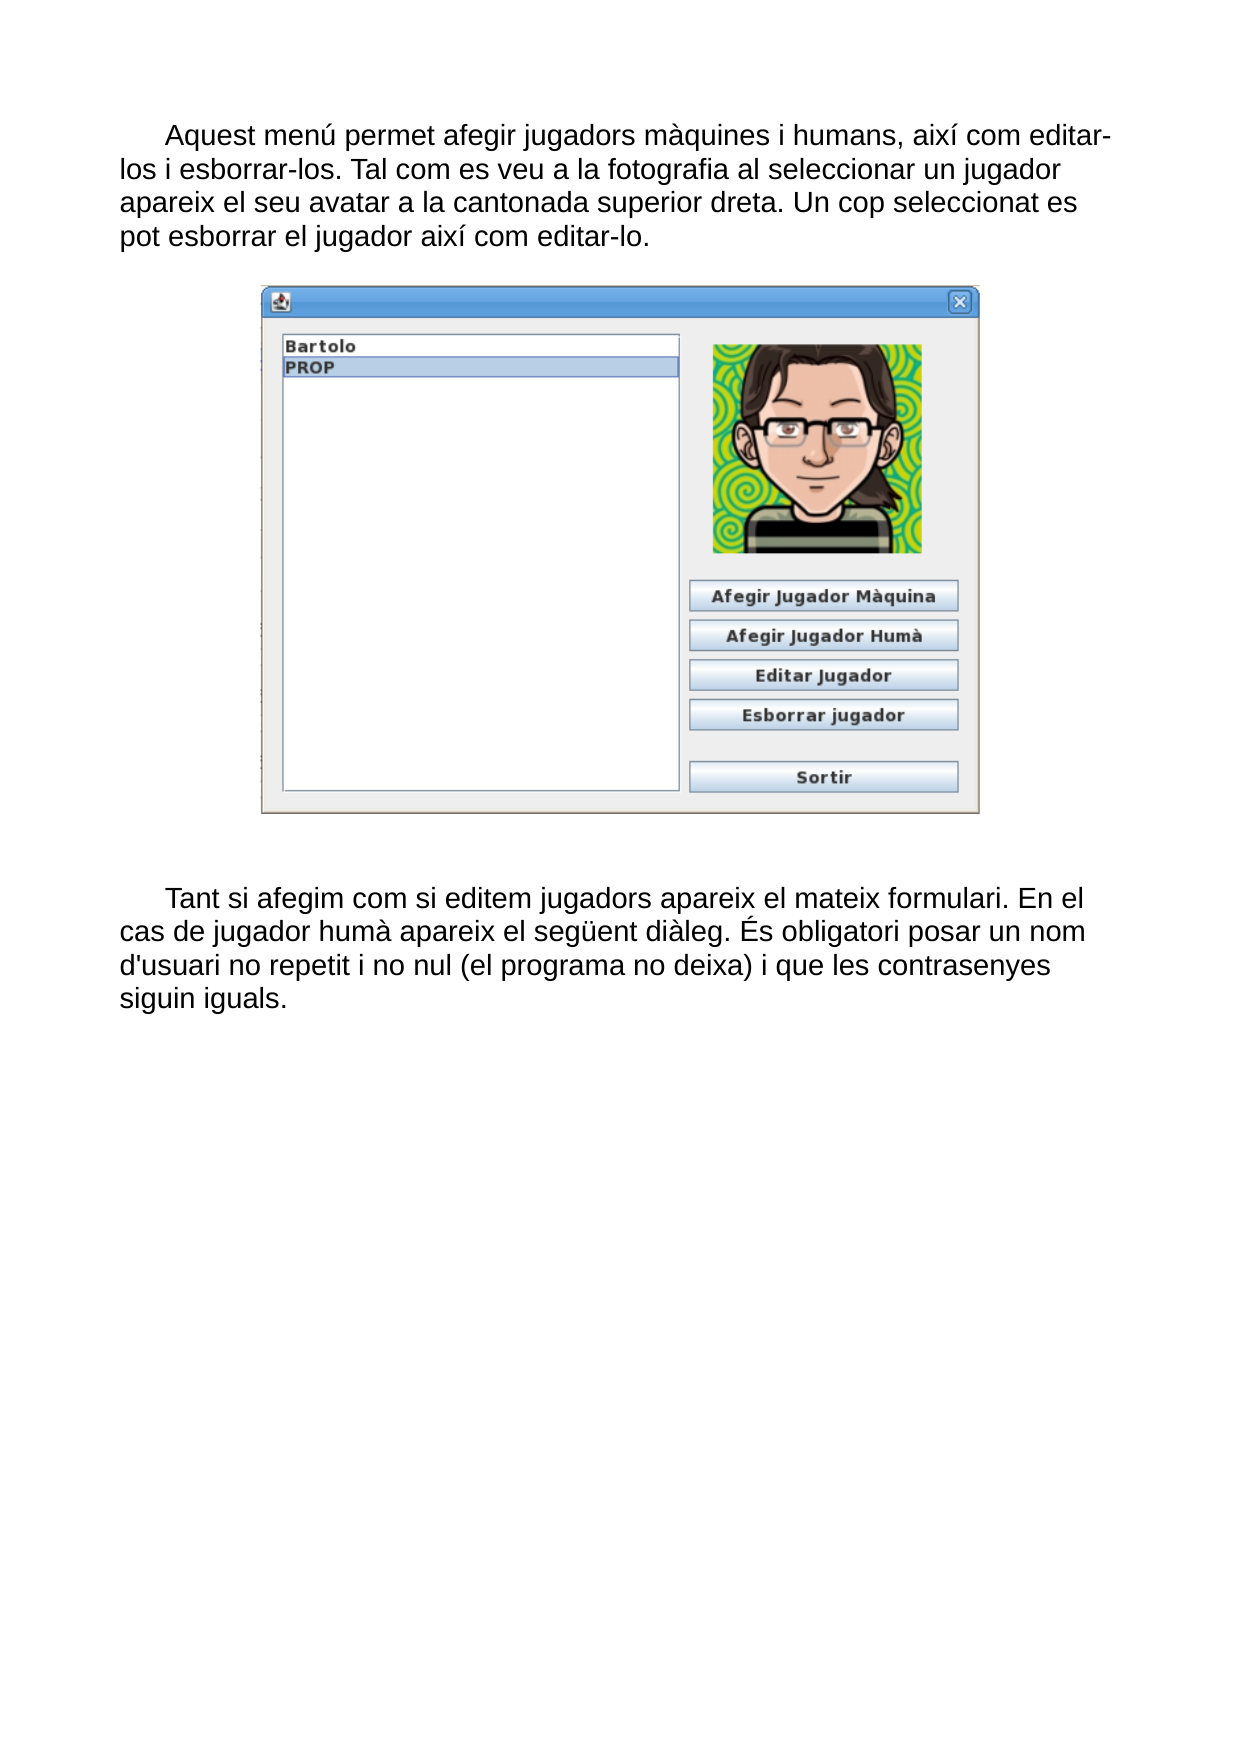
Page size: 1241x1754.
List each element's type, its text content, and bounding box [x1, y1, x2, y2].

text Aquest menú permet afegir jugadors màquines i humans, així com editar-los i esborrar-los. Tal com es veu a la fotografia al seleccionar un jugador apareix el seu avatar a la cantonada superior dreta. Un cop seleccionat es pot esborrar el jugador així com editar-lo. [119, 118, 1122, 252]
text Tant si afegim com si editem jugadors apareix el mateix formulari. En el cas de jugador humà apareix el següent diàleg. És obligatori posar un nom d'usuari no repetit i no nul (el programa no deixa) i que les contrasenyes siguin iguals. [119, 881, 1122, 1015]
picture [260, 285, 980, 814]
